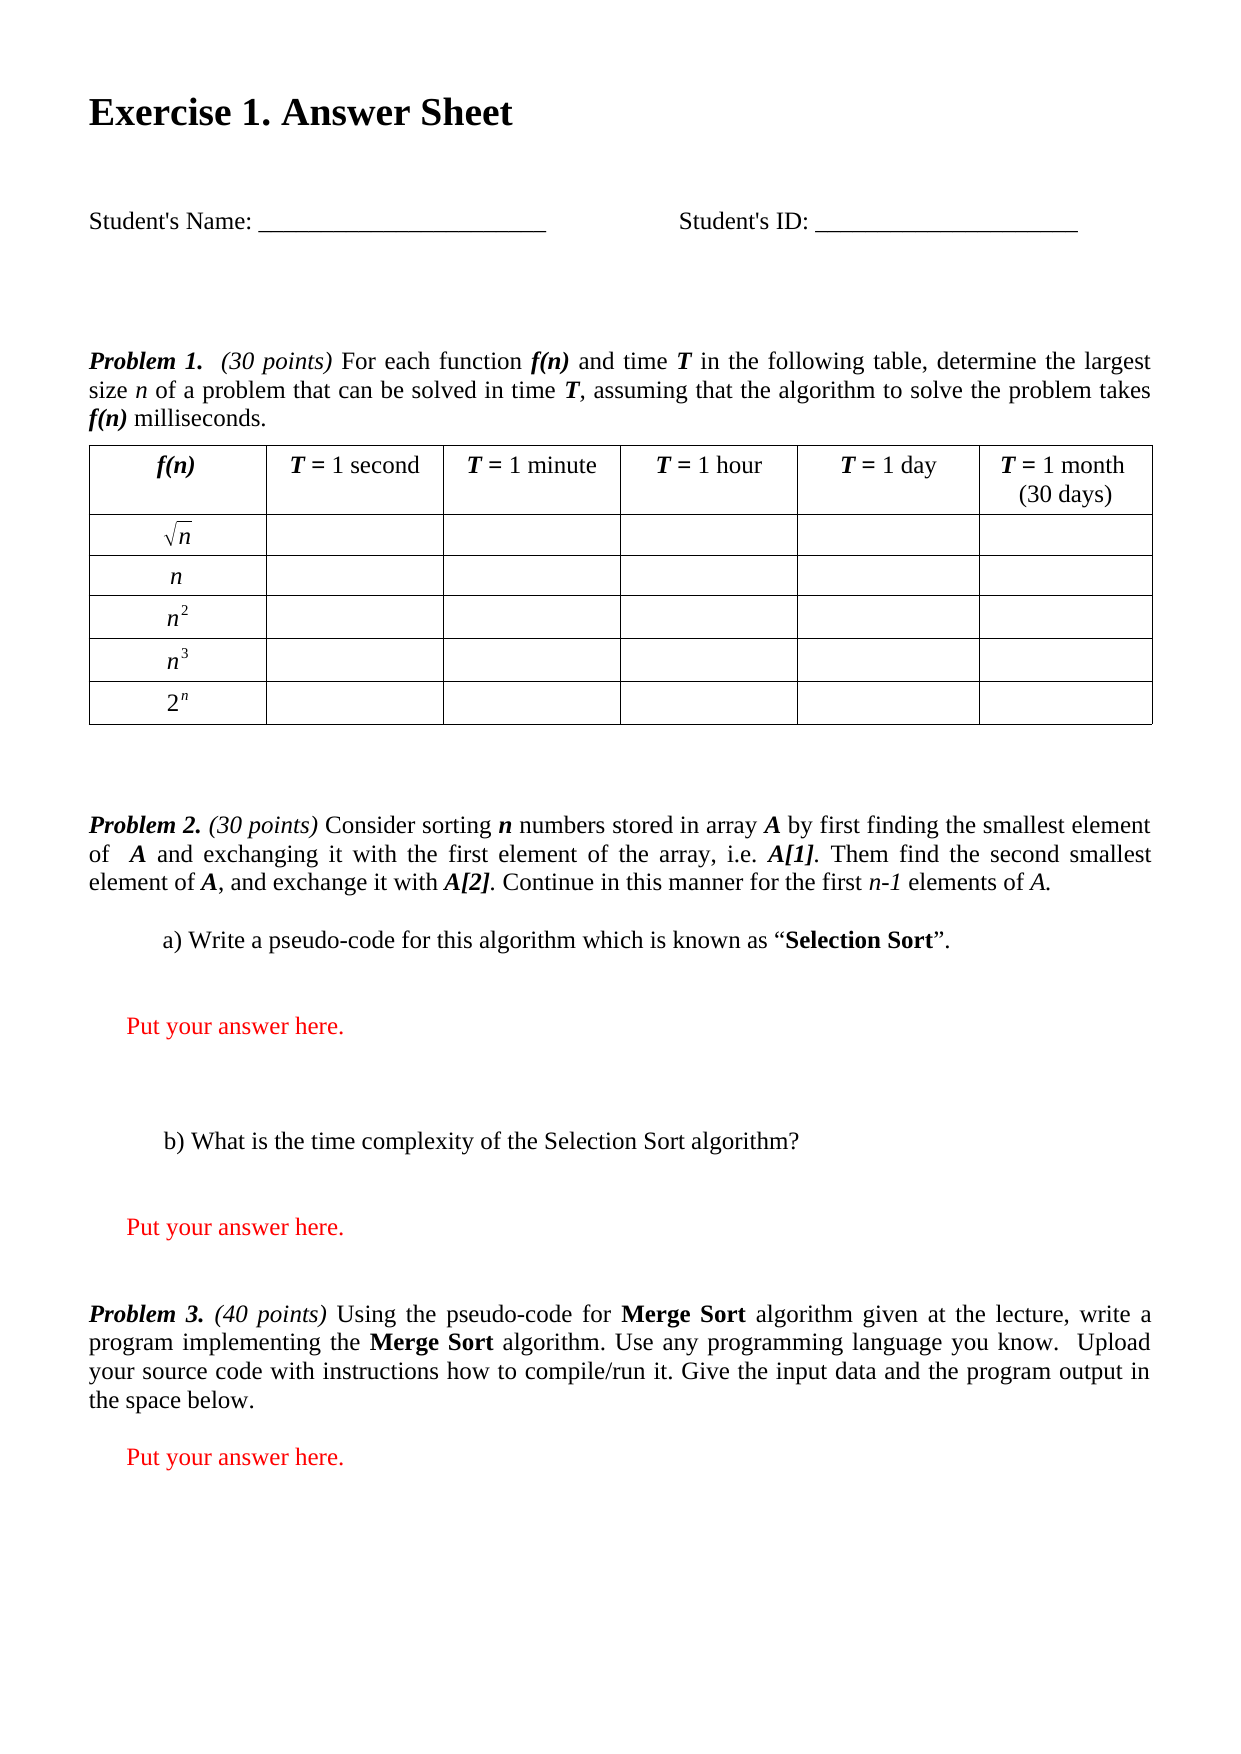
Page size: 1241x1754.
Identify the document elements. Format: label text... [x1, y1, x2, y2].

table_cell [621, 596, 797, 638]
table_cell [267, 682, 443, 723]
table_cell [980, 596, 1152, 638]
table_cell [798, 556, 979, 595]
text Put your answer here. [126, 1442, 1152, 1471]
table_cell [267, 596, 443, 638]
table_cell [444, 639, 620, 681]
table_cell [444, 682, 620, 723]
text Problem 2. (30 points) Consider sorting n numbers stored in array A by first finding the smallest element of A and exchanging it with the first element of the array, i.e. A[1]. Them find the second smallest element of A, and exchange it with A[2]. Continue in this manner for the first n-1 elements of A. [89, 810, 1152, 896]
table_cell [621, 682, 797, 723]
text Student's Name: _______________________ Student's ID: _____________________ [89, 206, 1152, 235]
table_cell [90, 515, 266, 555]
table_cell [621, 515, 797, 555]
table_header T = 1 hour [621, 446, 797, 514]
table_cell [980, 639, 1152, 681]
table_header T = 1 day [798, 446, 979, 514]
table_cell [444, 596, 620, 638]
table_cell [798, 682, 979, 723]
table_cell [980, 682, 1152, 723]
table_cell [980, 515, 1152, 555]
table_cell [90, 639, 266, 681]
table_cell [267, 639, 443, 681]
table_cell [90, 682, 266, 723]
table_cell [444, 515, 620, 555]
table_cell [267, 515, 443, 555]
text a) Write a pseudo-code for this algorithm which is known as “Selection Sort”. [89, 925, 1152, 954]
table_header T = 1 second [267, 446, 443, 514]
table_cell [267, 556, 443, 595]
text Problem 3. (40 points) Using the pseudo-code for Merge Sort algorithm given at the lecture, write a program implementing the Merge Sort algorithm. Use any programming language you know. Upload your source code with instructions how to compile/run it. Give the input data and the program output in the space below. [89, 1299, 1152, 1414]
table_cell [798, 596, 979, 638]
table_cell [621, 556, 797, 595]
table_cell [798, 515, 979, 555]
table_cell n [90, 556, 266, 595]
text Problem 1. (30 points) For each function f(n) and time T in the following table, determine the largest size n of a problem that can be solved in time T, assuming that the algorithm to solve the problem takes f(n) milliseconds. [89, 346, 1152, 432]
text Put your answer here. [126, 1011, 1152, 1040]
table_header T = 1 month (30 days) [980, 446, 1152, 514]
table_header f(n) [90, 446, 266, 514]
table_cell [798, 639, 979, 681]
table_cell [980, 556, 1152, 595]
table_cell [444, 556, 620, 595]
text Exercise 1. Answer Sheet [89, 89, 1152, 134]
table_cell [621, 639, 797, 681]
text Put your answer here. [126, 1212, 1152, 1241]
text b) What is the time complexity of the Selection Sort algorithm? [126, 1126, 1152, 1155]
table_cell [90, 596, 266, 638]
table_header T = 1 minute [444, 446, 620, 514]
